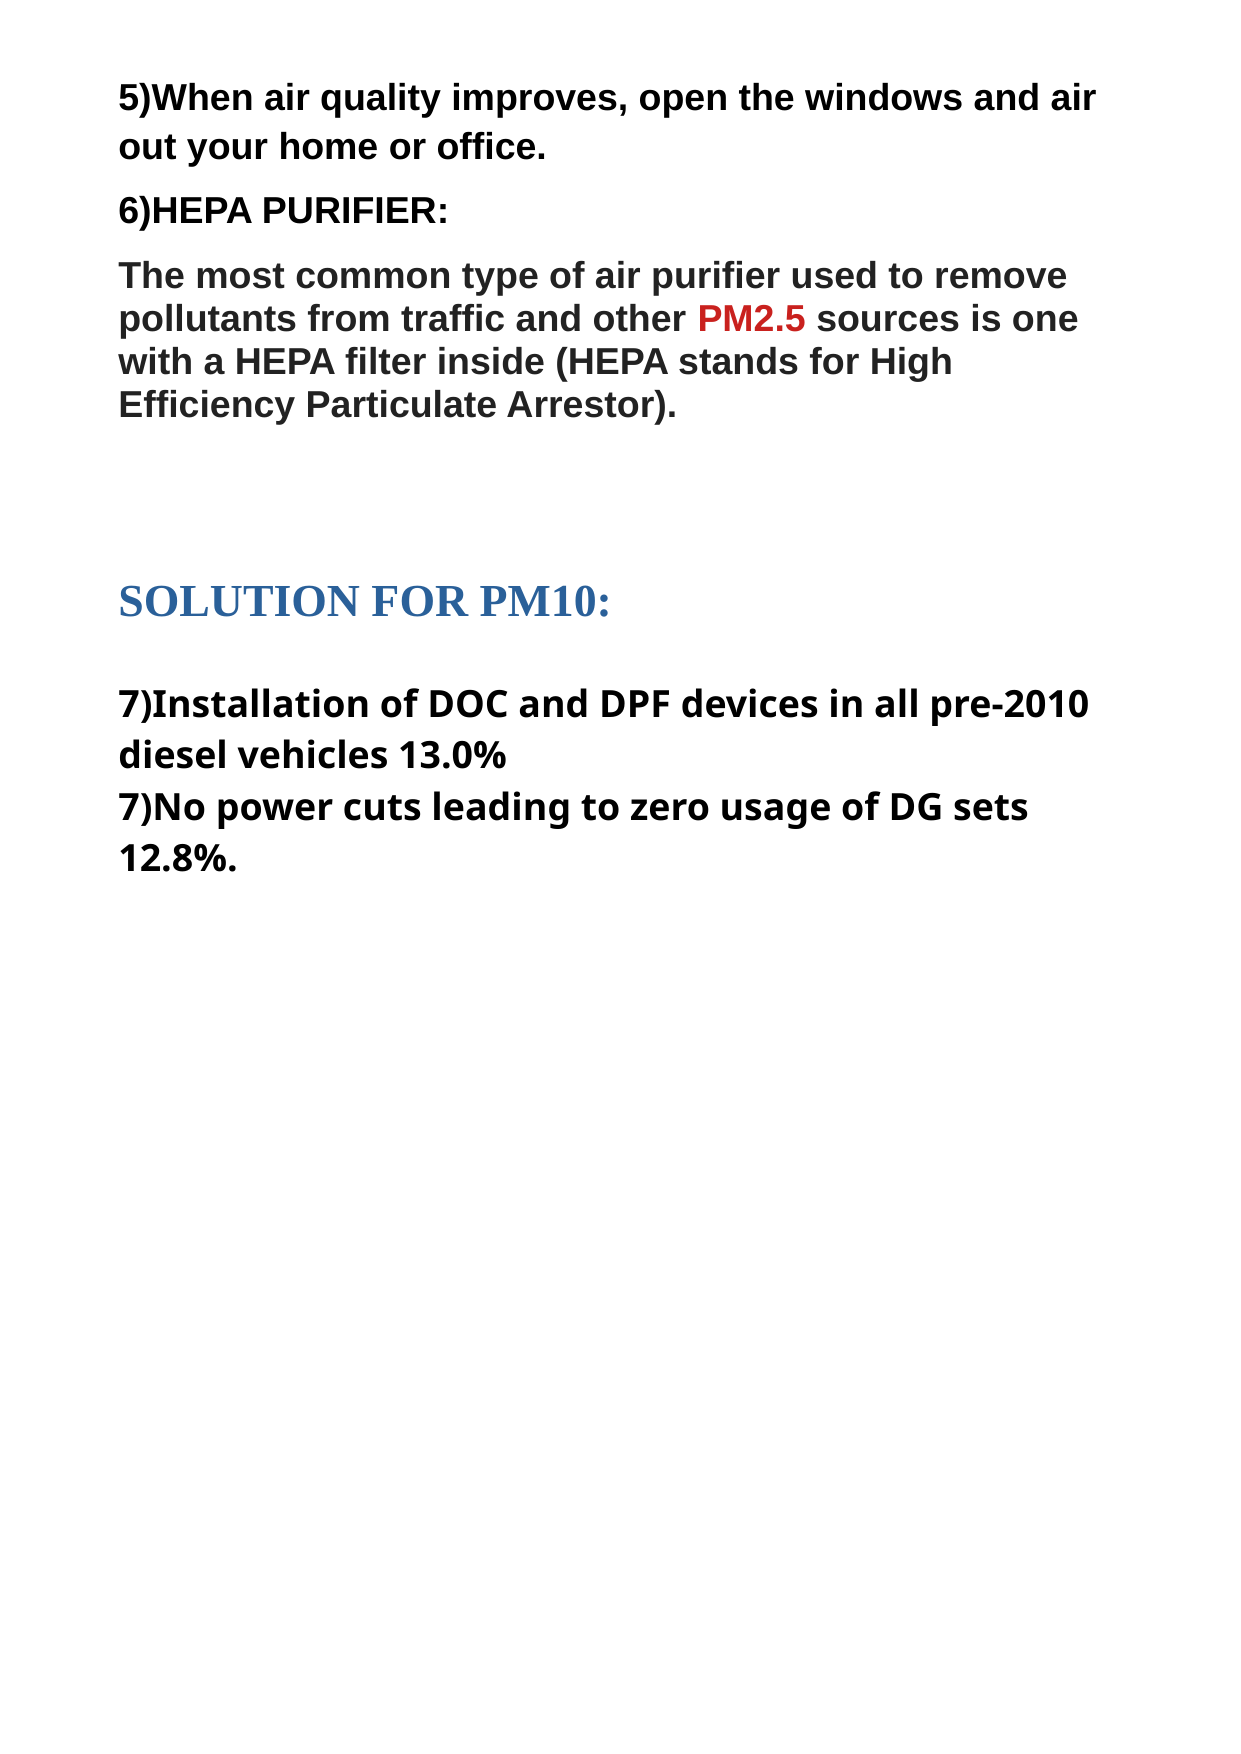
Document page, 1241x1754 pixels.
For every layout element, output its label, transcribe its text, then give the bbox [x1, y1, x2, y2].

text 5)When air quality improves, open the windows and air out your home or office. [118, 75, 1122, 168]
text The most common type of air purifier used to remove pollutants from traffic and other PM2.5 sources is one with a HEPA filter inside (HEPA stands for High Efficiency Particulate Arrestor). [118, 253, 1122, 425]
text 6)HEPA PURIFIER: [118, 189, 1122, 232]
text SOLUTION FOR PM10: [118, 574, 1122, 627]
text 7)No power cuts leading to zero usage of DG sets 12.8%. [118, 780, 1122, 882]
text 7)Installation of DOC and DPF devices in all pre-2010 diesel vehicles 13.0% [118, 678, 1122, 780]
